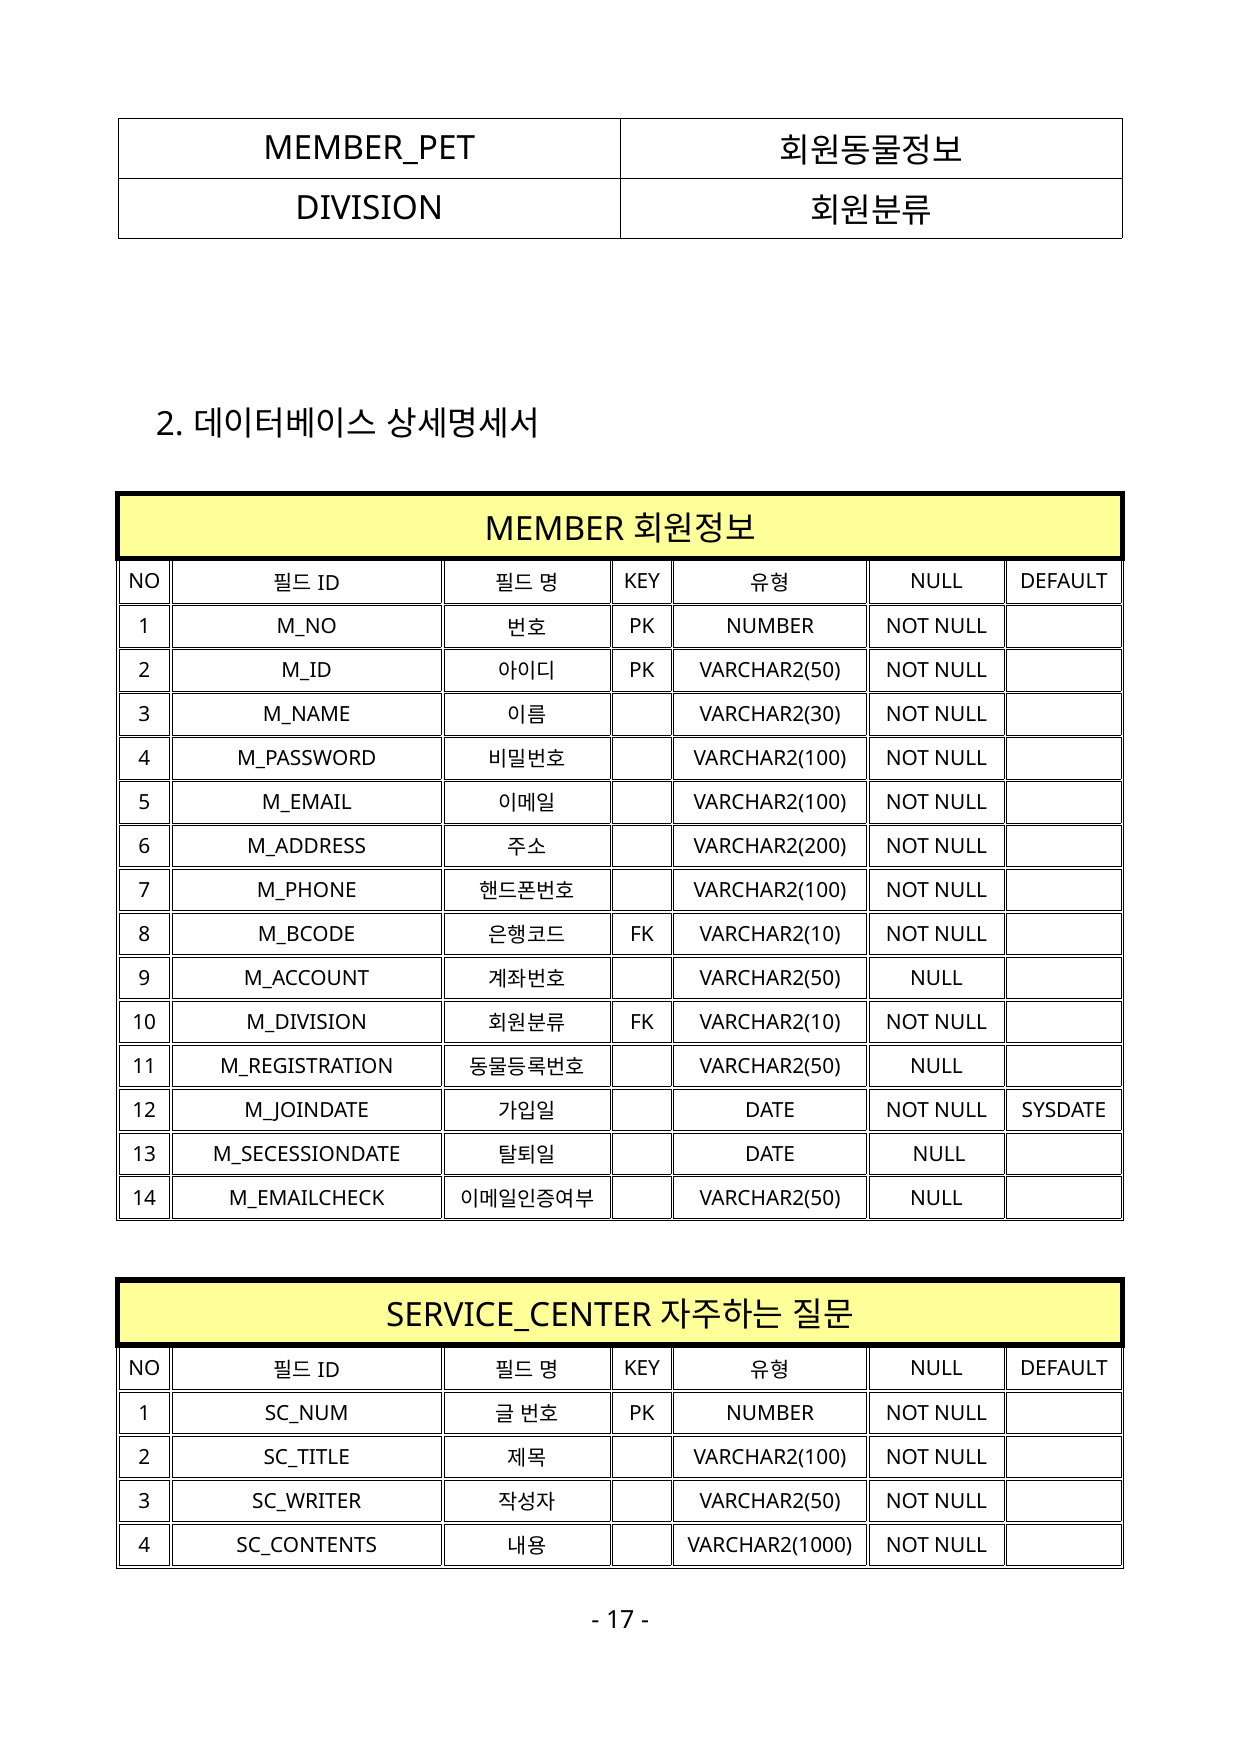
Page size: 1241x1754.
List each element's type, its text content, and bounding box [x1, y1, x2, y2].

table_cell NOT NULL [870, 870, 1004, 910]
table_cell NOT NULL [870, 1525, 1004, 1565]
table_cell M_JOINDATE [173, 1090, 441, 1130]
table_cell M_EMAILCHECK [173, 1177, 441, 1218]
table_cell 3 [120, 694, 169, 734]
table_cell 이메일인증여부 [445, 1177, 610, 1218]
table_cell DATE [674, 1090, 866, 1130]
table_cell M_PASSWORD [173, 738, 441, 778]
table_cell NUMBER [674, 606, 866, 647]
table_cell NOT NULL [870, 782, 1004, 822]
table_cell [1007, 650, 1121, 691]
table_cell M_ID [173, 650, 441, 691]
table_cell SC_NUM [173, 1393, 441, 1433]
table_cell [613, 1177, 671, 1218]
table_cell M_SECESSIONDATE [173, 1134, 441, 1174]
table_cell NULL [870, 1348, 1004, 1389]
table_cell 10 [120, 1002, 169, 1042]
table_cell NULL [870, 1134, 1004, 1174]
table_cell SYSDATE [1007, 1090, 1121, 1130]
table_cell NULL [870, 1177, 1004, 1218]
table_cell 2 [120, 1437, 169, 1477]
table_cell [613, 738, 671, 778]
table_cell VARCHAR2(30) [674, 694, 866, 734]
table_cell PK [613, 1393, 671, 1433]
table_cell M_ACCOUNT [173, 958, 441, 998]
table_cell NOT NULL [870, 1393, 1004, 1433]
table_cell 6 [120, 826, 169, 866]
table_cell PK [613, 606, 671, 647]
table_cell 제목 [445, 1437, 610, 1477]
table_cell [1007, 914, 1121, 954]
table_cell NULL [870, 1046, 1004, 1086]
table_cell FK [613, 914, 671, 954]
table_cell 이메일 [445, 782, 610, 822]
table_cell [613, 1525, 671, 1565]
table_cell NOT NULL [870, 1002, 1004, 1042]
table_cell 핸드폰번호 [445, 870, 610, 910]
table_cell VARCHAR2(100) [674, 1437, 866, 1477]
table_cell SC_CONTENTS [173, 1525, 441, 1565]
table_cell SC_WRITER [173, 1481, 441, 1521]
table_cell M_EMAIL [173, 782, 441, 822]
table_cell 11 [120, 1046, 169, 1086]
table_cell DIVISION [119, 179, 620, 238]
table_cell [613, 958, 671, 998]
table_cell 작성자 [445, 1481, 610, 1521]
table_cell NOT NULL [870, 826, 1004, 866]
table_cell VARCHAR2(100) [674, 870, 866, 910]
table_cell DATE [674, 1134, 866, 1174]
table_cell 1 [120, 1393, 169, 1433]
table_cell MEMBER_PET [119, 119, 620, 178]
table_cell 비밀번호 [445, 738, 610, 778]
table_cell 회원분류 [621, 179, 1122, 238]
table_cell [613, 1481, 671, 1521]
table_cell M_PHONE [173, 870, 441, 910]
table_cell 8 [120, 914, 169, 954]
table_cell 회원동물정보 [621, 119, 1122, 178]
table_cell NOT NULL [870, 1090, 1004, 1130]
table_cell VARCHAR2(50) [674, 650, 866, 691]
table_cell M_ADDRESS [173, 826, 441, 866]
table_cell NOT NULL [870, 914, 1004, 954]
table_cell 7 [120, 870, 169, 910]
table_cell VARCHAR2(200) [674, 826, 866, 866]
table_cell 회원분류 [445, 1002, 610, 1042]
table_cell VARCHAR2(50) [674, 958, 866, 998]
table_cell VARCHAR2(100) [674, 738, 866, 778]
table_cell NULL [870, 561, 1004, 603]
table_cell NO [120, 561, 169, 603]
table_cell M_NAME [173, 694, 441, 734]
table_cell [1007, 826, 1121, 866]
table_cell 5 [120, 782, 169, 822]
table_cell 글 번호 [445, 1393, 610, 1433]
table_cell DEFAULT [1007, 1348, 1121, 1389]
table_cell VARCHAR2(100) [674, 782, 866, 822]
table_cell M_BCODE [173, 914, 441, 954]
table_cell NOT NULL [870, 650, 1004, 691]
table_cell [1007, 1481, 1121, 1521]
table_cell [613, 1046, 671, 1086]
table_cell [1007, 870, 1121, 910]
table_cell 3 [120, 1481, 169, 1521]
table_header MEMBER 회원정보 [120, 496, 1120, 556]
table_cell NUMBER [674, 1393, 866, 1433]
table_cell 주소 [445, 826, 610, 866]
table_cell 1 [120, 606, 169, 647]
table_cell [1007, 738, 1121, 778]
table_cell 유형 [674, 561, 866, 603]
table_cell 이름 [445, 694, 610, 734]
table_cell [1007, 1393, 1121, 1433]
table_cell NOT NULL [870, 1437, 1004, 1477]
table_cell 필드 명 [445, 1348, 610, 1389]
table_cell [1007, 1525, 1121, 1565]
table_cell NO [120, 1348, 169, 1389]
list 데이터베이스 상세명세서 [156, 397, 1122, 445]
table_cell [613, 782, 671, 822]
table_cell M_NO [173, 606, 441, 647]
table_cell FK [613, 1002, 671, 1042]
table_cell [1007, 782, 1121, 822]
table_cell KEY [613, 561, 671, 603]
table_cell 필드 ID [173, 1348, 441, 1389]
table_cell VARCHAR2(50) [674, 1177, 866, 1218]
table_cell VARCHAR2(50) [674, 1046, 866, 1086]
table_cell [1007, 958, 1121, 998]
table_cell 4 [120, 1525, 169, 1565]
table_cell KEY [613, 1348, 671, 1389]
table_cell [1007, 1134, 1121, 1174]
table_cell 내용 [445, 1525, 610, 1565]
table_cell [613, 826, 671, 866]
table_cell [613, 1437, 671, 1477]
table_cell NOT NULL [870, 606, 1004, 647]
table_cell VARCHAR2(10) [674, 1002, 866, 1042]
table_cell VARCHAR2(50) [674, 1481, 866, 1521]
table_cell 4 [120, 738, 169, 778]
table_cell M_DIVISION [173, 1002, 441, 1042]
table_cell NOT NULL [870, 694, 1004, 734]
table_cell 가입일 [445, 1090, 610, 1130]
table_cell 12 [120, 1090, 169, 1130]
table_cell [1007, 1046, 1121, 1086]
table_cell 번호 [445, 606, 610, 647]
table_cell [1007, 1437, 1121, 1477]
table_cell PK [613, 650, 671, 691]
table_cell M_REGISTRATION [173, 1046, 441, 1086]
table_cell 9 [120, 958, 169, 998]
table_cell [613, 1134, 671, 1174]
table_cell [613, 694, 671, 734]
table_cell [1007, 606, 1121, 647]
table_cell DEFAULT [1007, 561, 1121, 603]
table_cell NOT NULL [870, 738, 1004, 778]
table_cell 은행코드 [445, 914, 610, 954]
table_cell [613, 870, 671, 910]
table_cell NOT NULL [870, 1481, 1004, 1521]
table_cell VARCHAR2(10) [674, 914, 866, 954]
table_cell 아이디 [445, 650, 610, 691]
table_cell 2 [120, 650, 169, 691]
table_cell VARCHAR2(1000) [674, 1525, 866, 1565]
table_cell 탈퇴일 [445, 1134, 610, 1174]
table_cell [1007, 1177, 1121, 1218]
table_cell 14 [120, 1177, 169, 1218]
table_cell [1007, 694, 1121, 734]
table_cell 필드 명 [445, 561, 610, 603]
table_cell 13 [120, 1134, 169, 1174]
table_cell 필드 ID [173, 561, 441, 603]
table_cell [1007, 1002, 1121, 1042]
table_cell 유형 [674, 1348, 866, 1389]
table_cell 동물등록번호 [445, 1046, 610, 1086]
table_cell NULL [870, 958, 1004, 998]
table_cell [613, 1090, 671, 1130]
table_cell SC_TITLE [173, 1437, 441, 1477]
table_header SERVICE_CENTER 자주하는 질문 [120, 1283, 1120, 1342]
table_cell 계좌번호 [445, 958, 610, 998]
